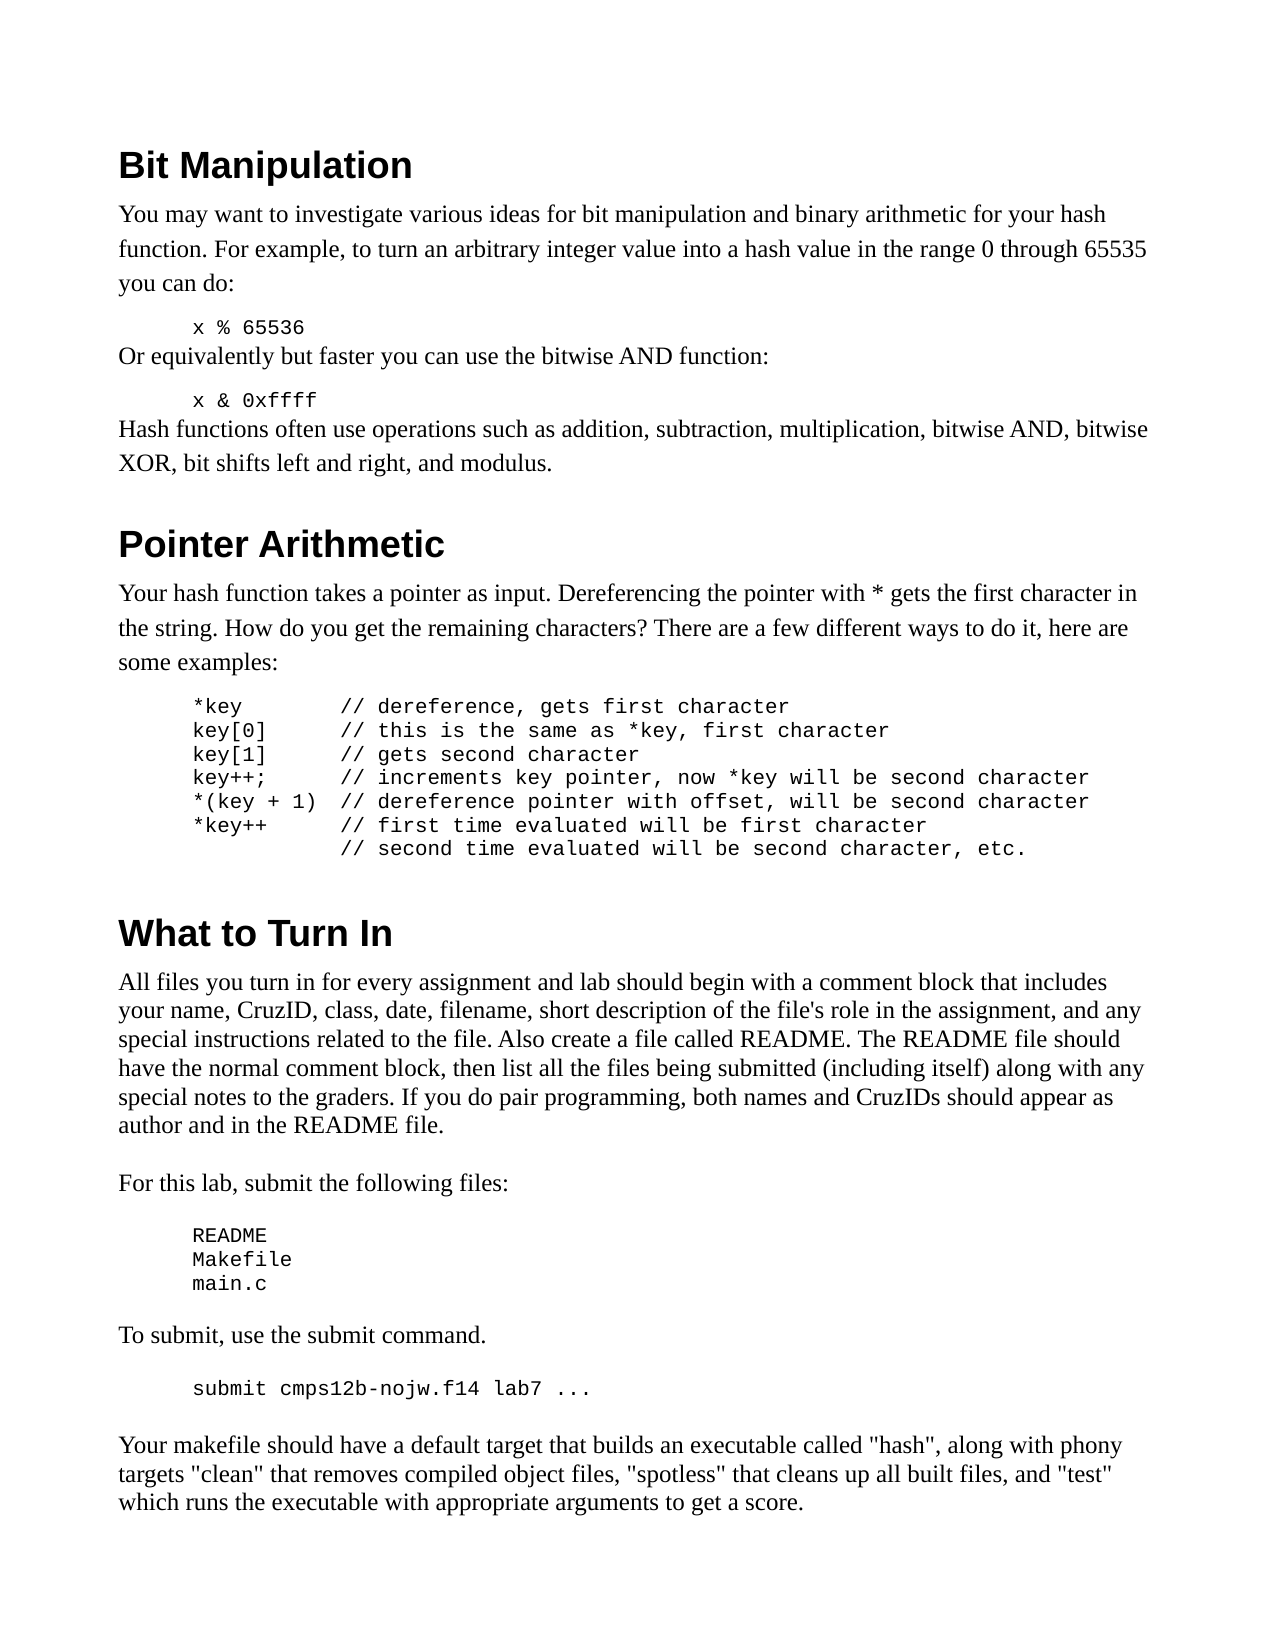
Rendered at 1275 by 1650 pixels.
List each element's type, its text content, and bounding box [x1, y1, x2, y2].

text For this lab, submit the following files: [118, 1168, 1157, 1197]
subtitle Bit Manipulation [118, 143, 1157, 187]
subtitle *key // dereference, gets first character [118, 696, 1157, 720]
text To submit, use the submit command. [118, 1320, 1157, 1349]
text Hash functions often use operations such as addition, subtraction, multiplication, bitwise AND, bitwise XOR, bit shifts left and right, and modulus. [118, 414, 1157, 477]
subtitle // second time evaluated will be second character, etc. [118, 838, 1157, 862]
subtitle What to Turn In [118, 911, 1157, 954]
subtitle *(key + 1) // dereference pointer with offset, will be second character [118, 791, 1157, 814]
text All files you turn in for every assignment and lab should begin with a comment block that includes your name, CruzID, class, date, filename, short description of the file's role in the assignment, and any special instructions related to the file. Also create a file called README. The README file should have the normal comment block, then list all the files being submitted (including itself) along with any special notes to the graders. If you do pair programming, both names and CruzIDs should appear as author and in the README file. [118, 967, 1157, 1139]
text submit cmps12b-nojw.f14 lab7 ... [118, 1377, 1157, 1401]
text Your makefile should have a default target that builds an executable called "hash", along with phony targets "clean" that removes compiled object files, "spotless" that cleans up all built files, and "test" which runs the executable with appropriate arguments to get a score. [118, 1430, 1157, 1516]
text Makefile [118, 1249, 1157, 1273]
text x & 0xffff [118, 390, 1157, 414]
text x % 65536 [118, 317, 1157, 341]
subtitle key++; // increments key pointer, now *key will be second character [118, 767, 1157, 791]
text main.c [118, 1273, 1157, 1296]
subtitle *key++ // first time evaluated will be first character [118, 814, 1157, 838]
subtitle Your hash function takes a pointer as input. Dereferencing the pointer with * gets the first character in the string. How do you get the remaining characters? There are a few different ways to do it, here are some examples: [118, 578, 1157, 676]
subtitle Pointer Arithmetic [118, 522, 1157, 566]
subtitle key[1] // gets second character [118, 744, 1157, 767]
subtitle key[0] // this is the same as *key, first character [118, 720, 1157, 744]
text Or equivalently but faster you can use the bitwise AND function: [118, 341, 1157, 370]
text README [118, 1225, 1157, 1249]
text You may want to investigate various ideas for bit manipulation and binary arithmetic for your hash function. For example, to turn an arbitrary integer value into a hash value in the range 0 through 65535 you can do: [118, 199, 1157, 297]
